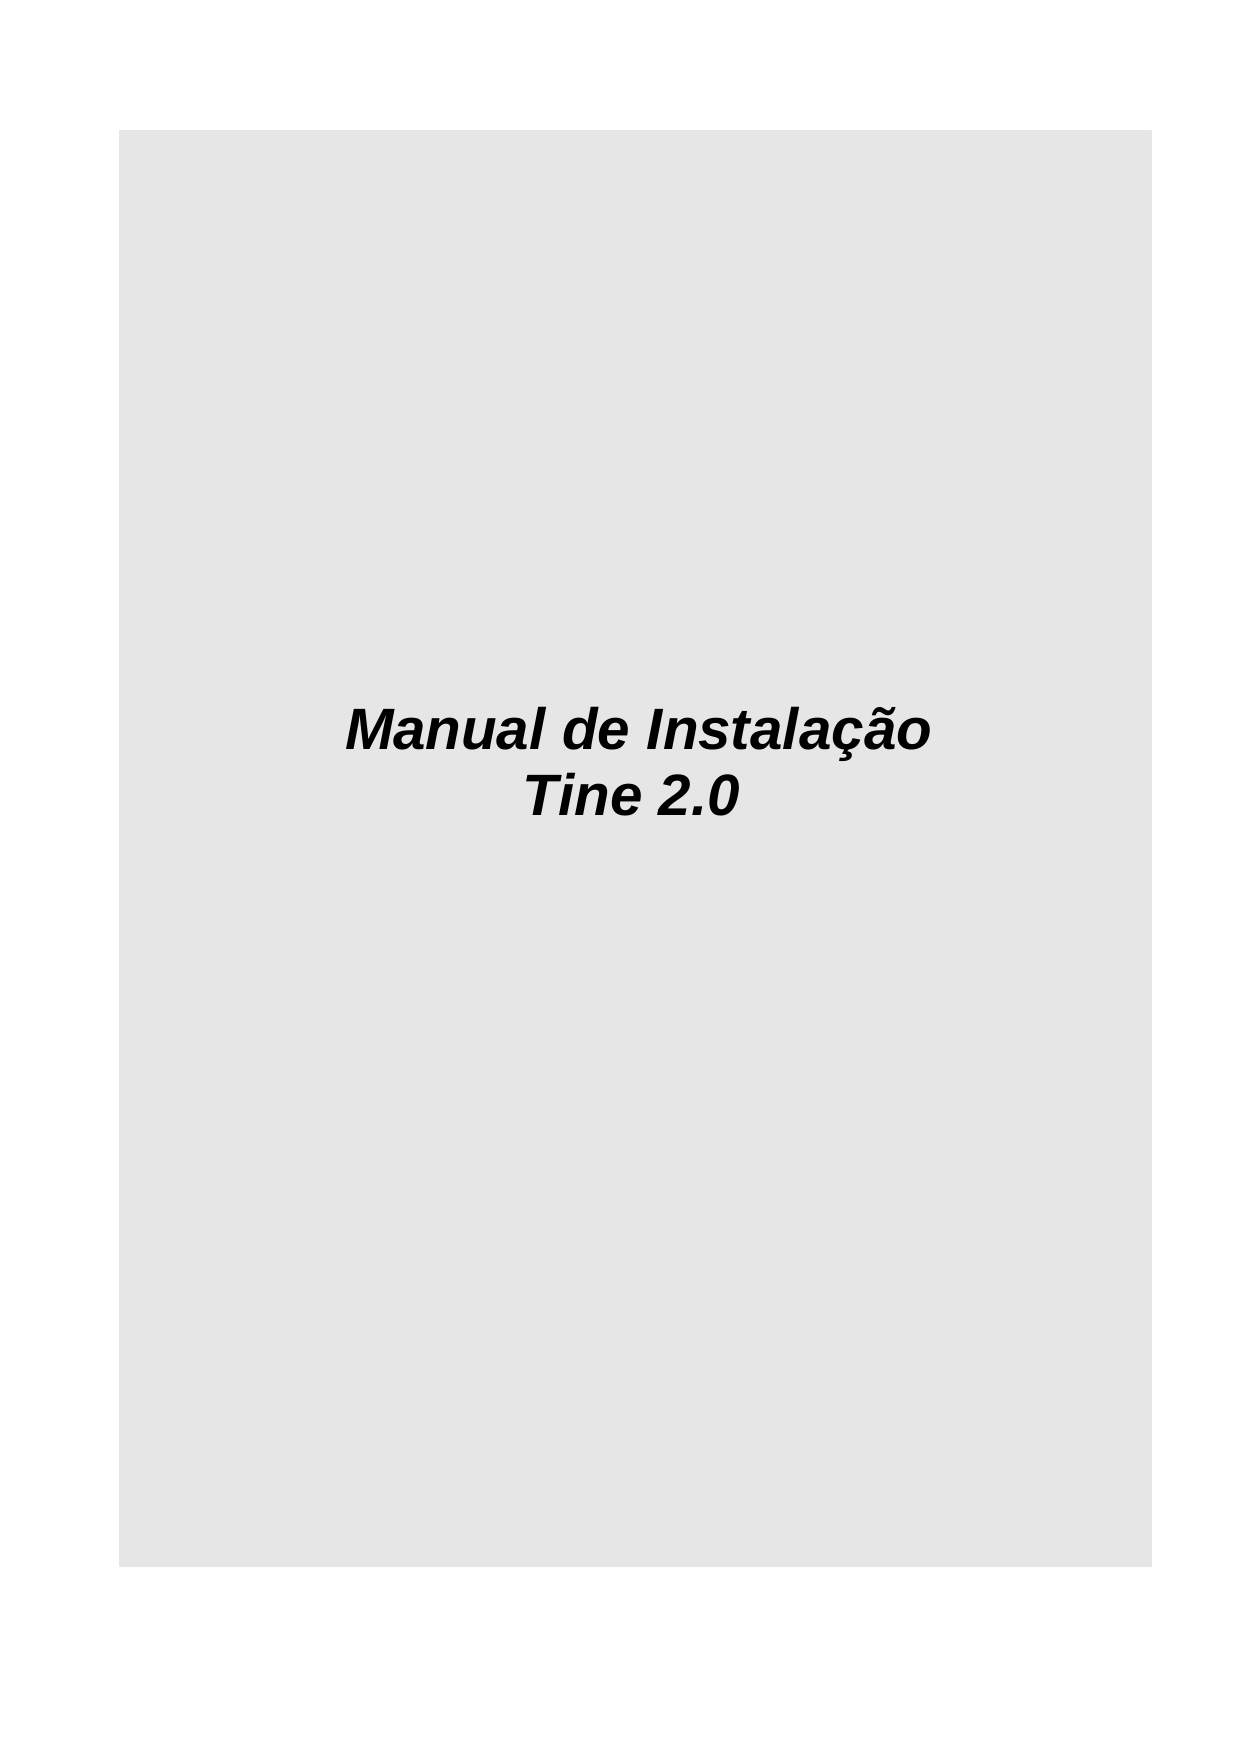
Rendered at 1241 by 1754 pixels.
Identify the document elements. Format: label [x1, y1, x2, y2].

table_header [151, 1583, 418, 1611]
table_header [418, 1583, 893, 1611]
table_header [118, 1583, 151, 1611]
table_cell [893, 1611, 1152, 1640]
table_header [893, 1583, 1152, 1611]
table_cell [118, 1611, 151, 1640]
table_cell [418, 1611, 893, 1640]
table_cell [151, 1611, 418, 1640]
